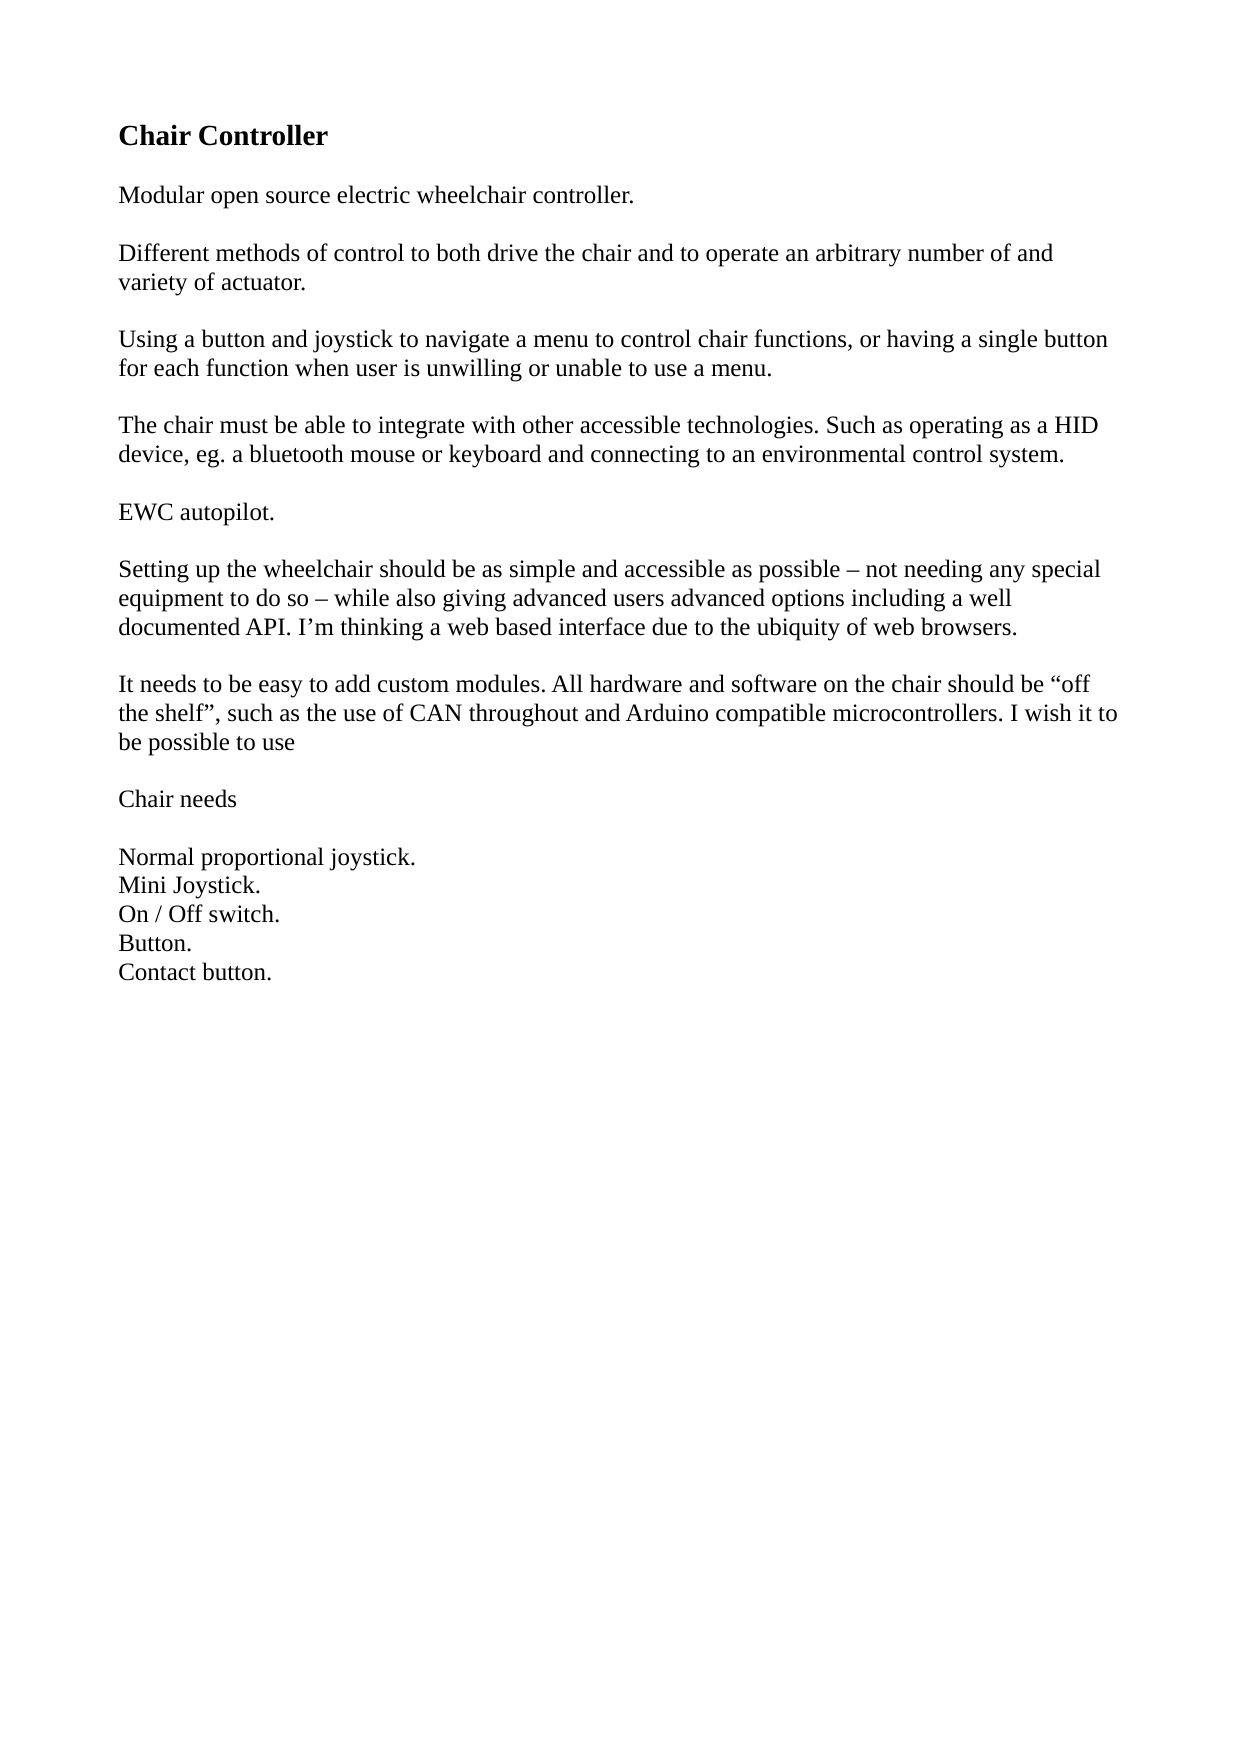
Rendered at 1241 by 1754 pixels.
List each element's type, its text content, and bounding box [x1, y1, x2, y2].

text Normal proportional joystick. [118, 842, 1122, 870]
text Mini Joystick. [118, 870, 1122, 899]
text Setting up the wheelchair should be as simple and accessible as possible – not needing any special equipment to do so – while also giving advanced users advanced options including a well documented API. I’m thinking a web based interface due to the ubiquity of web browsers. [118, 554, 1122, 640]
text EWC autopilot. [118, 497, 1122, 525]
text It needs to be easy to add custom modules. All hardware and software on the chair should be “off the shelf”, such as the use of CAN throughout and Arduino compatible microcontrollers. I wish it to be possible to use [118, 669, 1122, 755]
text Button. [118, 928, 1122, 957]
text Using a button and joystick to navigate a menu to control chair functions, or having a single button for each function when user is unwilling or unable to use a menu. [118, 324, 1122, 382]
text Modular open source electric wheelchair controller. [118, 180, 1122, 209]
text On / Off switch. [118, 899, 1122, 928]
text Contact button. [118, 957, 1122, 985]
text The chair must be able to integrate with other accessible technologies. Such as operating as a HID device, eg. a bluetooth mouse or keyboard and connecting to an environmental control system. [118, 410, 1122, 468]
text Different methods of control to both drive the chair and to operate an arbitrary number of and variety of actuator. [118, 238, 1122, 295]
text Chair Controller [118, 118, 1122, 152]
text Chair needs [118, 784, 1122, 813]
